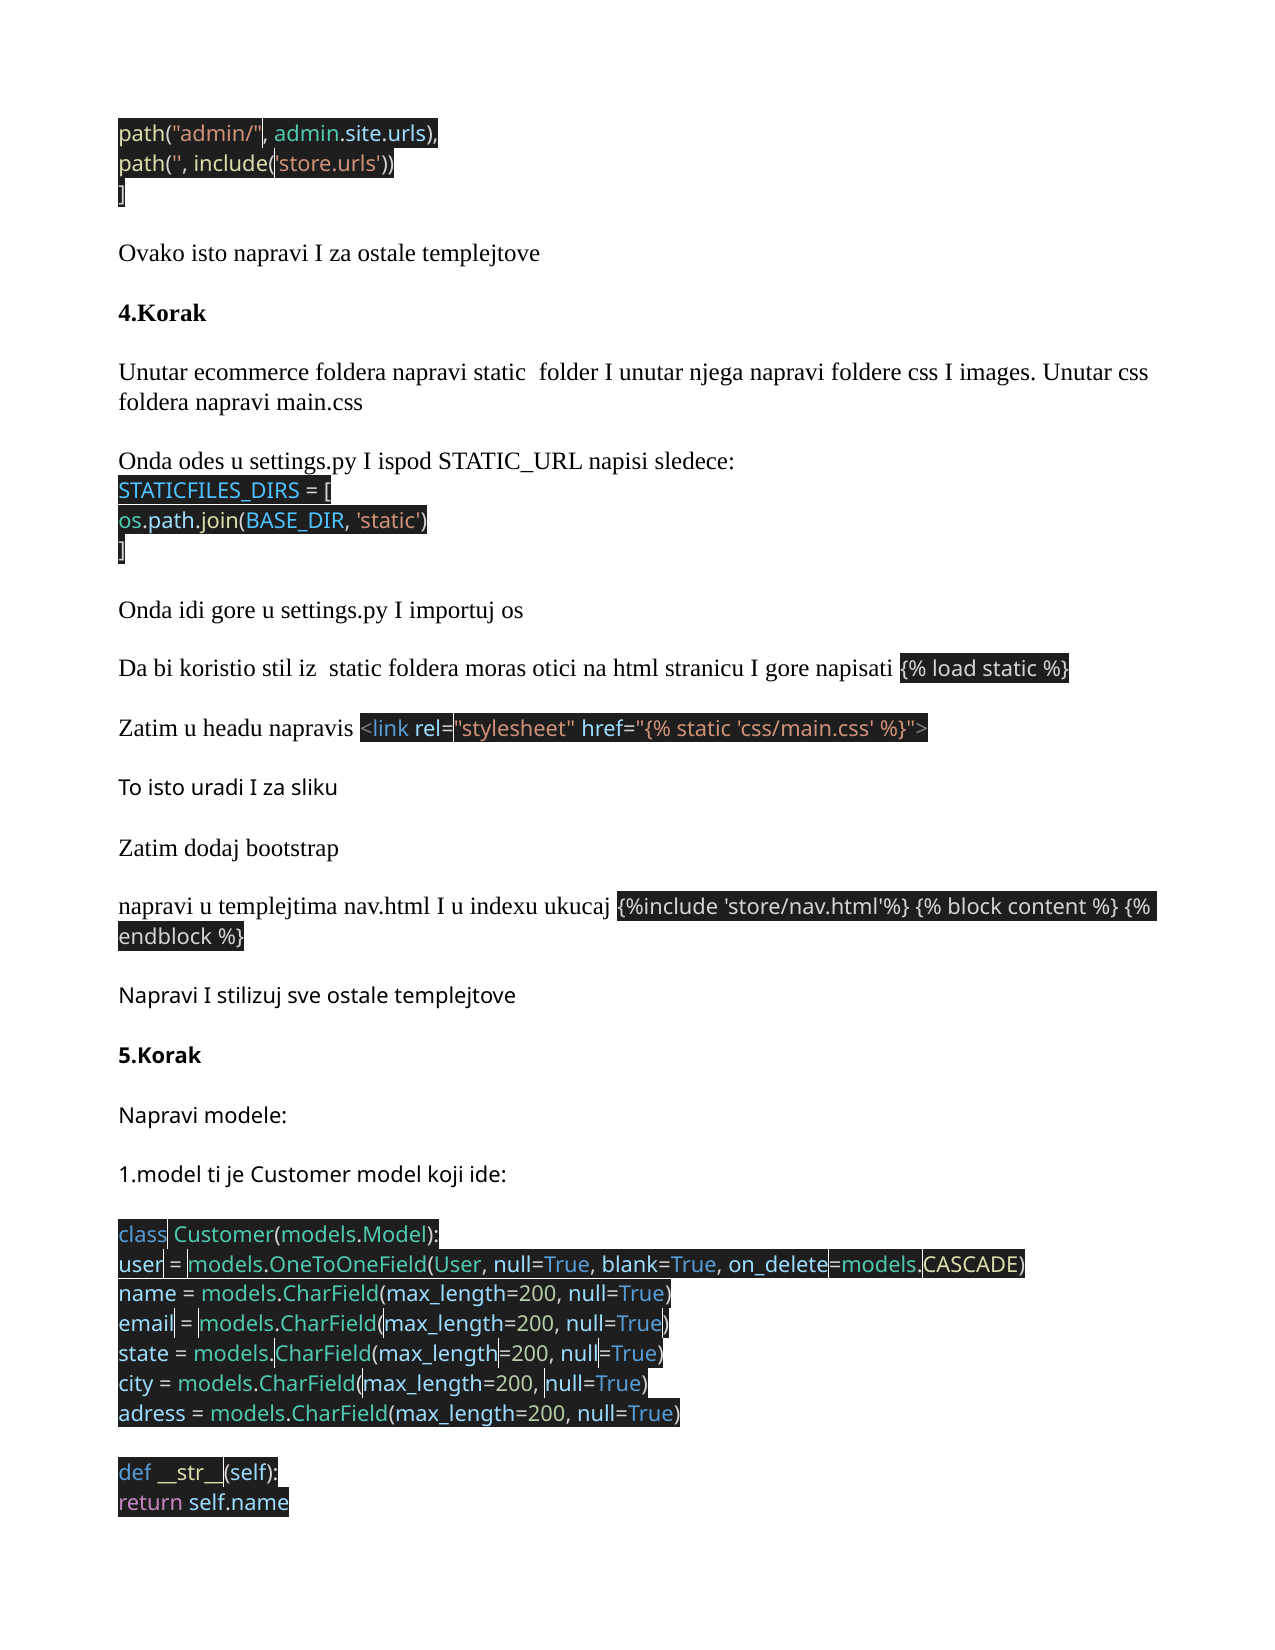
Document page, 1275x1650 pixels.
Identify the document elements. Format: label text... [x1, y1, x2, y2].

text city = models.CharField(max_length=200, null=True) [118, 1368, 1157, 1398]
text STATICFILES_DIRS = [ [118, 475, 1157, 504]
text Da bi koristio stil iz static foldera moras otici na html stranicu I gore napisati {% load static %} [118, 653, 1157, 683]
text Onda idi gore u settings.py I importuj os [118, 594, 1157, 623]
text To isto uradi I za sliku [118, 772, 1157, 802]
text os.path.join(BASE_DIR, 'static') [118, 504, 1157, 534]
text user = models.OneToOneField(User, null=True, blank=True, on_delete=models.CASCADE) [118, 1249, 1157, 1278]
text Unutar ecommerce foldera napravi static folder I unutar njega napravi foldere css I images. Unutar css foldera napravi main.css [118, 356, 1157, 415]
text Napravi modele: [118, 1100, 1157, 1129]
text class Customer(models.Model): [118, 1219, 1157, 1249]
text state = models.CharField(max_length=200, null=True) [118, 1338, 1157, 1368]
text Napravi I stilizuj sve ostale templejtove [118, 981, 1157, 1010]
text ] [118, 178, 1157, 207]
text 1.model ti je Customer model koji ide: [118, 1159, 1157, 1189]
text path("admin/", admin.site.urls), [118, 118, 1157, 148]
text Onda odes u settings.py I ispod STATIC_URL napisi sledece: [118, 445, 1157, 475]
text name = models.CharField(max_length=200, null=True) [118, 1278, 1157, 1308]
text return self.name [118, 1487, 1157, 1517]
text Ovako isto napravi I za ostale templejtove [118, 237, 1157, 267]
text path('', include('store.urls')) [118, 148, 1157, 178]
text Zatim dodaj bootstrap [118, 832, 1157, 861]
text napravi u templejtima nav.html I u indexu ukucaj {%include 'store/nav.html'%} {% block content %} {% endblock %} [118, 891, 1157, 951]
text def __str__(self): [118, 1457, 1157, 1487]
text Zatim u headu napravis <link rel="stylesheet" href="{% static 'css/main.css' %}"> [118, 713, 1157, 742]
text adress = models.CharField(max_length=200, null=True) [118, 1398, 1157, 1427]
text 4.Korak [118, 297, 1157, 326]
text 5.Korak [118, 1040, 1157, 1070]
text ] [118, 534, 1157, 564]
text email = models.CharField(max_length=200, null=True) [118, 1308, 1157, 1338]
